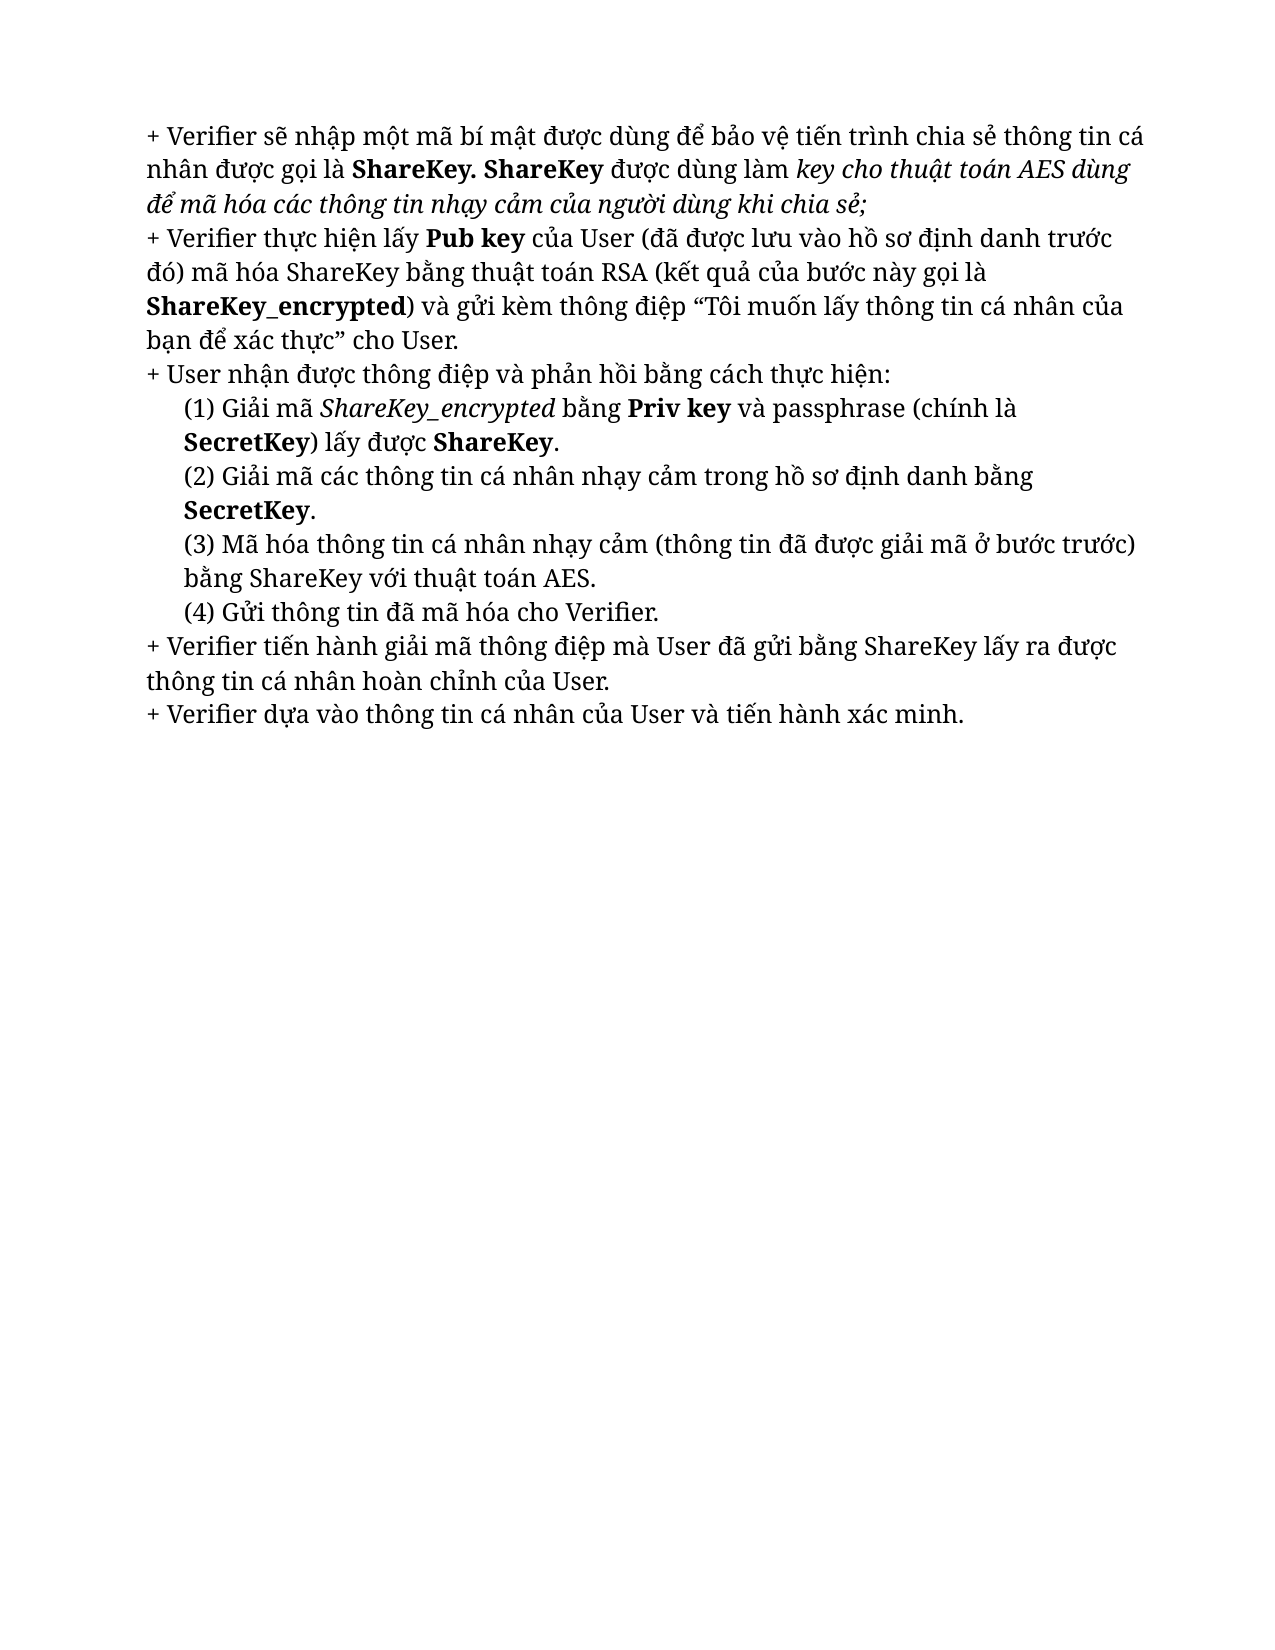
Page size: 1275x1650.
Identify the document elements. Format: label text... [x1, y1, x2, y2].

text + User nhận được thông điệp và phản hồi bằng cách thực hiện: [146, 357, 1157, 391]
text + Verifier tiến hành giải mã thông điệp mà User đã gửi bằng ShareKey lấy ra được thông tin cá nhân hoàn chỉnh của User. [146, 629, 1157, 697]
text + Verifier sẽ nhập một mã bí mật được dùng để bảo vệ tiến trình chia sẻ thông tin cá nhân được gọi là ShareKey. ShareKey được dùng làm key cho thuật toán AES dùng để mã hóa các thông tin nhạy cảm của người dùng khi chia sẻ; [146, 118, 1157, 220]
text (2) Giải mã các thông tin cá nhân nhạy cảm trong hồ sơ định danh bằng SecretKey. [184, 459, 1157, 527]
text (4) Gửi thông tin đã mã hóa cho Verifier. [184, 595, 1157, 629]
text + Verifier dựa vào thông tin cá nhân của User và tiến hành xác minh. [146, 697, 1157, 731]
text (1) Giải mã ShareKey_encrypted bằng Priv key và passphrase (chính là SecretKey) lấy được ShareKey. [184, 391, 1157, 459]
text (3) Mã hóa thông tin cá nhân nhạy cảm (thông tin đã được giải mã ở bước trước) bằng ShareKey với thuật toán AES. [184, 527, 1157, 595]
text + Verifier thực hiện lấy Pub key của User (đã được lưu vào hồ sơ định danh trước đó) mã hóa ShareKey bằng thuật toán RSA (kết quả của bước này gọi là ShareKey_encrypted) và gửi kèm thông điệp “Tôi muốn lấy thông tin cá nhân của bạn để xác thực” cho User. [146, 220, 1157, 357]
